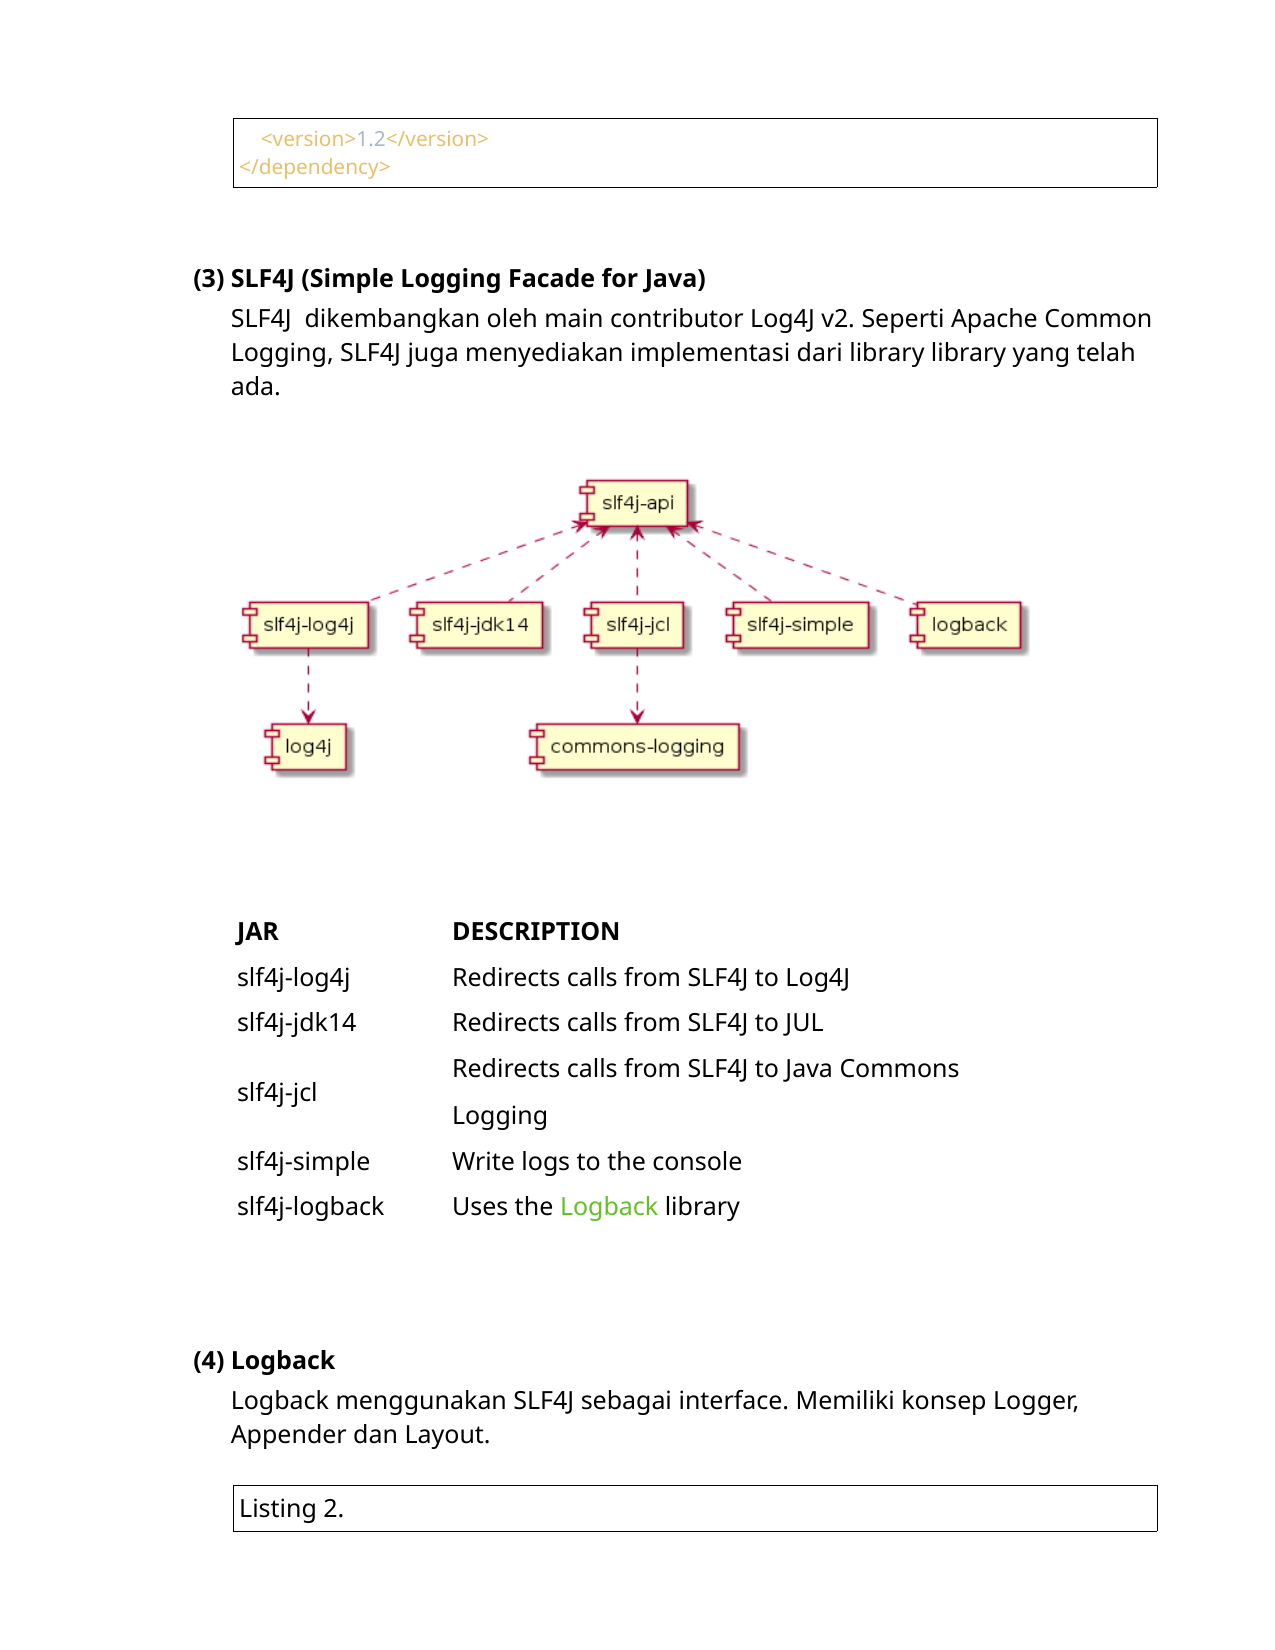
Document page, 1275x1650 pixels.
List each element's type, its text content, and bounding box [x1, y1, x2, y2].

table_cell slf4j-log4j [237, 959, 452, 1005]
table_header DESCRIPTION [452, 914, 1052, 959]
table_cell slf4j-logback [237, 1189, 452, 1234]
table_cell <version>1.2</version> </dependency> [234, 119, 1157, 187]
table_cell Redirects calls from SLF4J to JUL [452, 1005, 1052, 1050]
table_cell Write logs to the console [452, 1144, 1052, 1189]
table_header JAR [237, 914, 452, 959]
table_cell slf4j-jcl [237, 1050, 452, 1143]
list Logback [193, 1343, 1157, 1377]
table_cell Redirects calls from SLF4J to Log4J [452, 959, 1052, 1005]
list SLF4J (Simple Logging Facade for Java) [193, 261, 1157, 295]
table_cell Uses the Logback library [452, 1189, 1052, 1234]
picture [241, 471, 1034, 782]
table_cell slf4j-jdk14 [237, 1005, 452, 1050]
table_cell Redirects calls from SLF4J to Java Commons Logging [452, 1050, 1052, 1143]
table_header Listing 2. [234, 1486, 1157, 1531]
list Logback menggunakan SLF4J sebagai interface. Memiliki konsep Logger, Appender dan Layout. [193, 1383, 1157, 1451]
table_cell slf4j-simple [237, 1144, 452, 1189]
list SLF4J dikembangkan oleh main contributor Log4J v2. Seperti Apache Common Logging, SLF4J juga menyediakan implementasi dari library library yang telah ada. [193, 301, 1157, 403]
